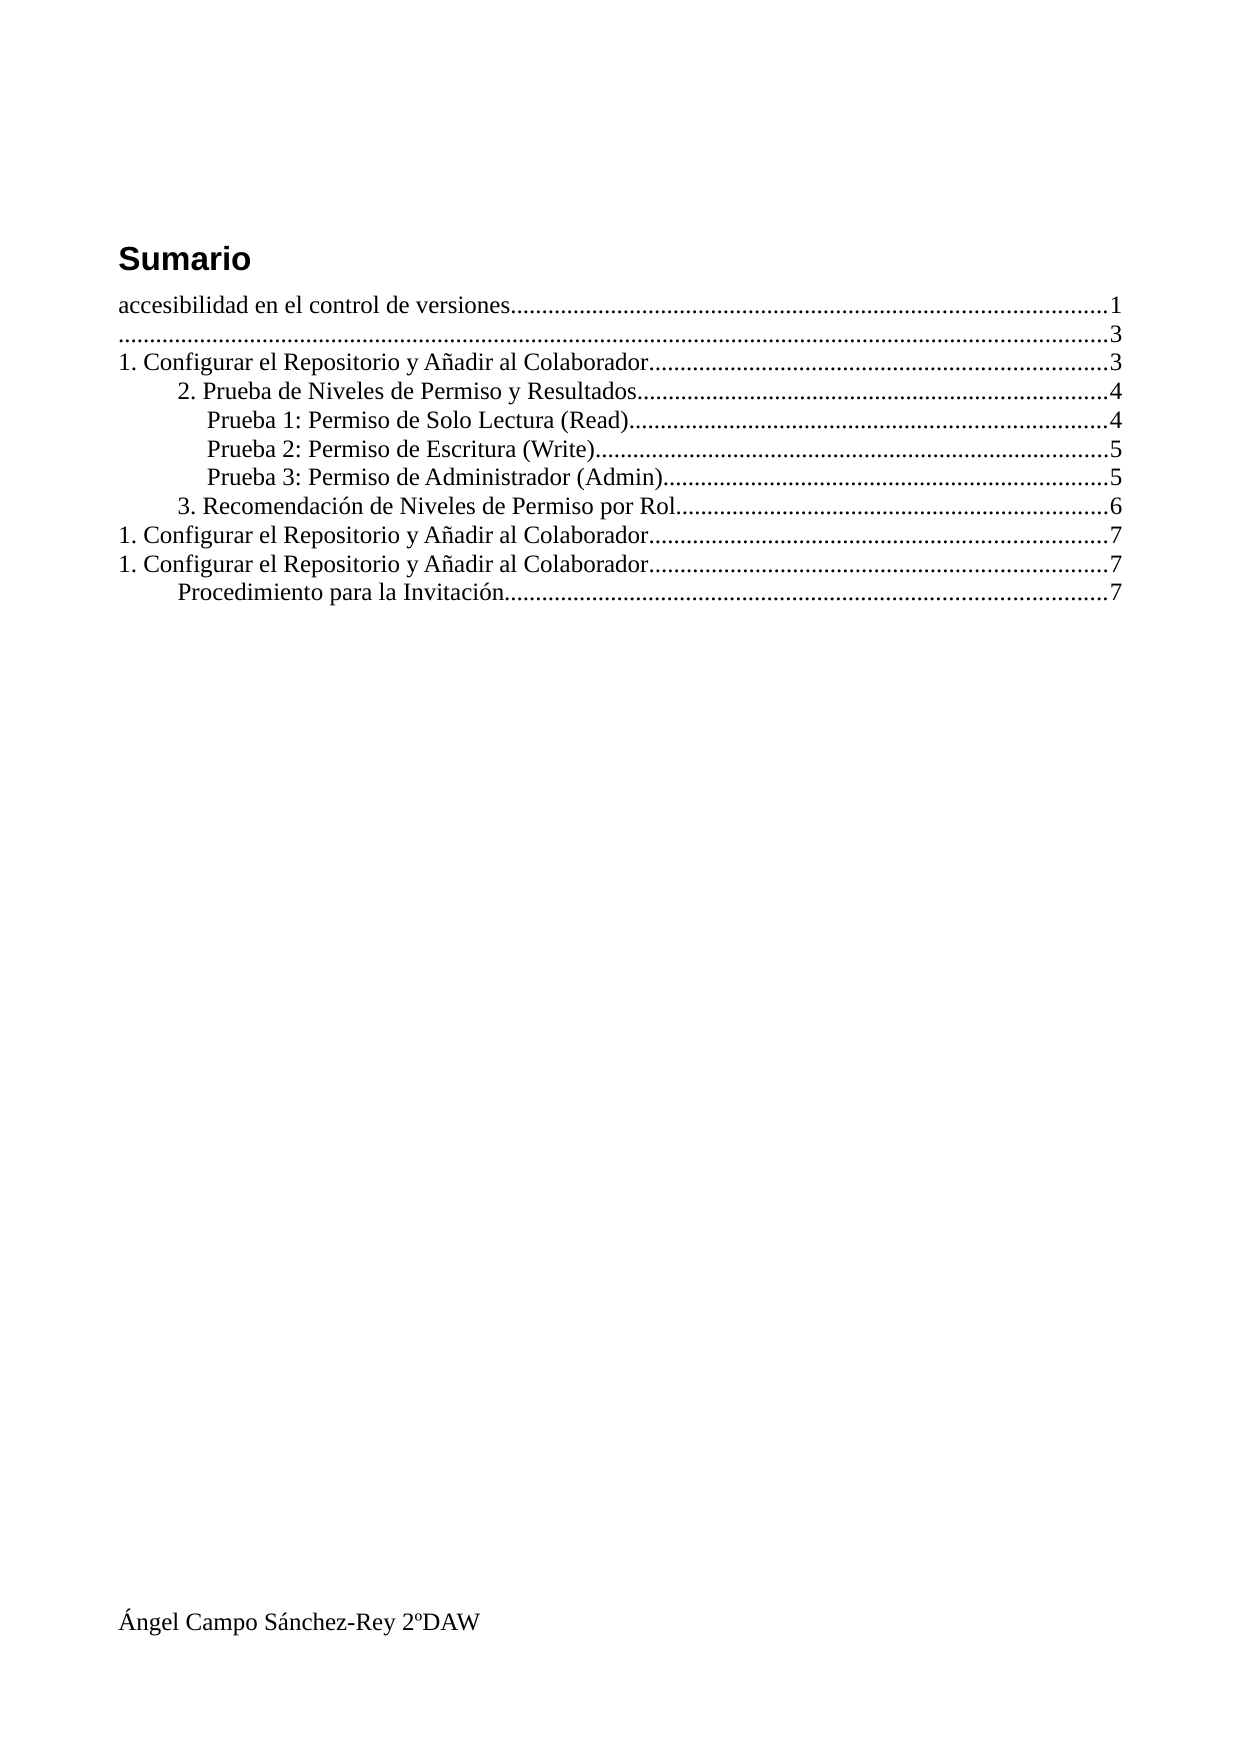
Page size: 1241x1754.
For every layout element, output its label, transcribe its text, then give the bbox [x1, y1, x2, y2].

text Procedimiento para la Invitación 7 [177, 577, 1122, 606]
subtitle Sumario [118, 239, 1122, 277]
text 1. Configurar el Repositorio y Añadir al Colaborador 3 [118, 347, 1122, 376]
text 2. Prueba de Niveles de Permiso y Resultados 4 [177, 376, 1122, 405]
text 3. Recomendación de Niveles de Permiso por Rol 6 [177, 491, 1122, 520]
text accesibilidad en el control de versiones 1 [118, 290, 1122, 319]
text Prueba 3: Permiso de Administrador (Admin) 5 [207, 462, 1122, 491]
text 3 [118, 319, 1122, 347]
text Prueba 2: Permiso de Escritura (Write) 5 [207, 434, 1122, 462]
text Prueba 1: Permiso de Solo Lectura (Read) 4 [207, 405, 1122, 434]
text 1. Configurar el Repositorio y Añadir al Colaborador 7 [118, 520, 1122, 549]
text 1. Configurar el Repositorio y Añadir al Colaborador 7 [118, 549, 1122, 577]
